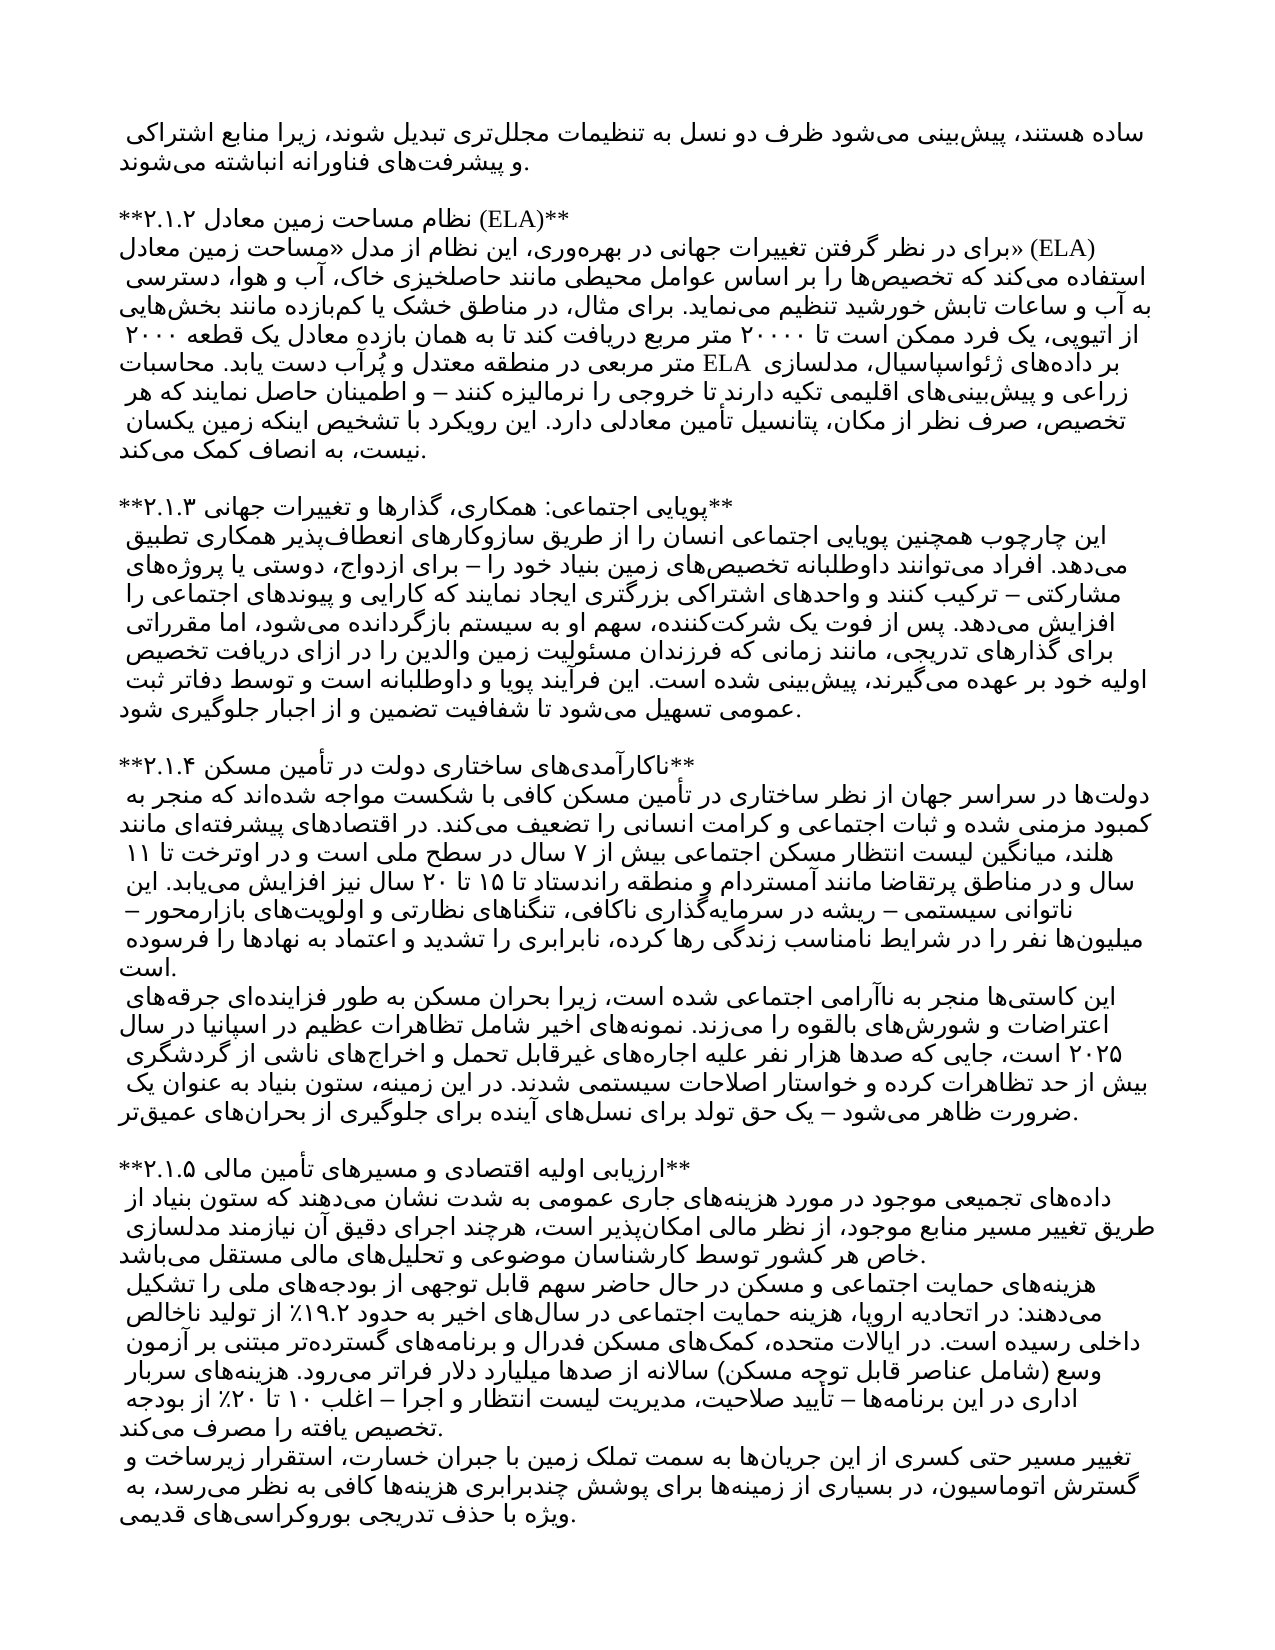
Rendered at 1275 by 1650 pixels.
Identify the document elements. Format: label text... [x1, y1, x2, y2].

text دولت‌ها در سراسر جهان از نظر ساختاری در تأمین مسکن کافی با شکست مواجه شده‌اند که منجر به کمبود مزمنی شده و ثبات اجتماعی و کرامت انسانی را تضعیف می‌کند. در اقتصادهای پیشرفته‌ای مانند هلند، میانگین لیست انتظار مسکن اجتماعی بیش از ۷ سال در سطح ملی است و در اوترخت تا ۱۱ سال و در مناطق پرتقاضا مانند آمستردام و منطقه راندستاد تا ۱۵ تا ۲۰ سال نیز افزایش می‌یابد. این ناتوانی سیستمی – ریشه در سرمایه‌گذاری ناکافی، تنگناهای نظارتی و اولویت‌های بازارمحور – میلیون‌ها نفر را در شرایط نامناسب زندگی رها کرده، نابرابری را تشدید و اعتماد به نهادها را فرسوده است. [118, 780, 1157, 982]
text در اجرای واقعی، هر قطعه زمین بنیاد به مساحت ۲۰۰۰ متر مربع (یا تنظیم شده بر اساس ELA) شامل زیرساخت‌های ضروری است: سیستم‌های انرژی خورشیدی برای تأمین برق، یک مسکن اولیه مجهز به امکانات گرمایشی، دوش و توالت، و آبی که از چاه‌های درون قطعه یا شبکه‌های مشترک تأمین می‌شود. مدیریت پسماند بر چرخش‌پذیری تأکید دارد و سیستم‌ها به گونه‌ای طراحی شده‌اند که خروجی‌ها را در باغچه مجدداً مورد استفاده قرار دهند – توالت‌های کمپوستی و بازیافت آب خاکستری برای تغذیه محصولات کشاورزی، به منظور به حداقل رساندن ردپای زیست‌محیطی. اگرچه این اقامتگاه‌ها در ابتدا ساده هستند، پیش‌بینی می‌شود ظرف دو نسل به تنظیمات مجلل‌تری تبدیل شوند، زیرا منابع اشتراکی و پیشرفت‌های فناورانه انباشته می‌شوند. [118, 118, 1157, 176]
text برای در نظر گرفتن تغییرات جهانی در بهره‌وری، این نظام از مدل «مساحت زمین معادل» (ELA) استفاده می‌کند که تخصیص‌ها را بر اساس عوامل محیطی مانند حاصلخیزی خاک، آب و هوا، دسترسی به آب و ساعات تابش خورشید تنظیم می‌نماید. برای مثال، در مناطق خشک یا کم‌بازده مانند بخش‌هایی از اتیوپی، یک فرد ممکن است تا ۲۰۰۰۰ متر مربع دریافت کند تا به همان بازده معادل یک قطعه ۲۰۰۰ متر مربعی در منطقه معتدل و پُرآب دست یابد. محاسبات ELA بر داده‌های ژئواسپاسیال، مدلسازی زراعی و پیش‌بینی‌های اقلیمی تکیه دارند تا خروجی را نرمالیزه کنند – و اطمینان حاصل نمایند که هر تخصیص، صرف نظر از مکان، پتانسیل تأمین معادلی دارد. این رویکرد با تشخیص اینکه زمین یکسان نیست، به انصاف کمک می‌کند. [118, 233, 1157, 464]
text هزینه‌های حمایت اجتماعی و مسکن در حال حاضر سهم قابل توجهی از بودجه‌های ملی را تشکیل می‌دهند: در اتحادیه اروپا، هزینه حمایت اجتماعی در سال‌های اخیر به حدود ۱۹.۲٪ از تولید ناخالص داخلی رسیده است. در ایالات متحده، کمک‌های مسکن فدرال و برنامه‌های گسترده‌تر مبتنی بر آزمون وسع (شامل عناصر قابل توجه مسکن) سالانه از صدها میلیارد دلار فراتر می‌رود. هزینه‌های سربار اداری در این برنامه‌ها – تأیید صلاحیت، مدیریت لیست انتظار و اجرا – اغلب ۱۰ تا ۲۰٪ از بودجه تخصیص یافته را مصرف می‌کند. [118, 1269, 1157, 1442]
text تغییر مسیر حتی کسری از این جریان‌ها به سمت تملک زمین با جبران خسارت، استقرار زیرساخت و گسترش اتوماسیون، در بسیاری از زمینه‌ها برای پوشش چندبرابری هزینه‌ها کافی به نظر می‌رسد، به ویژه با حذف تدریجی بوروکراسی‌های قدیمی. [118, 1442, 1157, 1528]
text **۲.۱.۴ ناکارآمدی‌های ساختاری دولت در تأمین مسکن** [118, 751, 1157, 780]
text **۲.۱.۳ پویایی اجتماعی: همکاری، گذارها و تغییرات جهانی** [118, 492, 1157, 521]
text داده‌های تجمیعی موجود در مورد هزینه‌های جاری عمومی به شدت نشان می‌دهند که ستون بنیاد از طریق تغییر مسیر منابع موجود، از نظر مالی امکان‌پذیر است، هرچند اجرای دقیق آن نیازمند مدلسازی خاص هر کشور توسط کارشناسان موضوعی و تحلیل‌های مالی مستقل می‌باشد. [118, 1183, 1157, 1269]
text این کاستی‌ها منجر به ناآرامی اجتماعی شده است، زیرا بحران مسکن به طور فزاینده‌ای جرقه‌های اعتراضات و شورش‌های بالقوه را می‌زند. نمونه‌های اخیر شامل تظاهرات عظیم در اسپانیا در سال ۲۰۲۵ است، جایی که صدها هزار نفر علیه اجاره‌های غیرقابل تحمل و اخراج‌های ناشی از گردشگری بیش از حد تظاهرات کرده و خواستار اصلاحات سیستمی شدند. در این زمینه، ستون بنیاد به عنوان یک ضرورت ظاهر می‌شود – یک حق تولد برای نسل‌های آینده برای جلوگیری از بحران‌های عمیق‌تر. [118, 982, 1157, 1125]
text این چارچوب همچنین پویایی اجتماعی انسان را از طریق سازوکارهای انعطاف‌پذیر همکاری تطبیق می‌دهد. افراد می‌توانند داوطلبانه تخصیص‌های زمین بنیاد خود را – برای ازدواج، دوستی یا پروژه‌های مشارکتی – ترکیب کنند و واحدهای اشتراکی بزرگتری ایجاد نمایند که کارایی و پیوندهای اجتماعی را افزایش می‌دهد. پس از فوت یک شرکت‌کننده، سهم او به سیستم بازگردانده می‌شود، اما مقرراتی برای گذارهای تدریجی، مانند زمانی که فرزندان مسئولیت زمین والدین را در ازای دریافت تخصیص اولیه خود بر عهده می‌گیرند، پیش‌بینی شده است. این فرآیند پویا و داوطلبانه است و توسط دفاتر ثبت عمومی تسهیل می‌شود تا شفافیت تضمین و از اجبار جلوگیری شود. [118, 521, 1157, 723]
text **۲.۱.۲ نظام مساحت زمین معادل (ELA)** [118, 204, 1157, 233]
text **۲.۱.۵ ارزیابی اولیه اقتصادی و مسیرهای تأمین مالی** [118, 1154, 1157, 1183]
